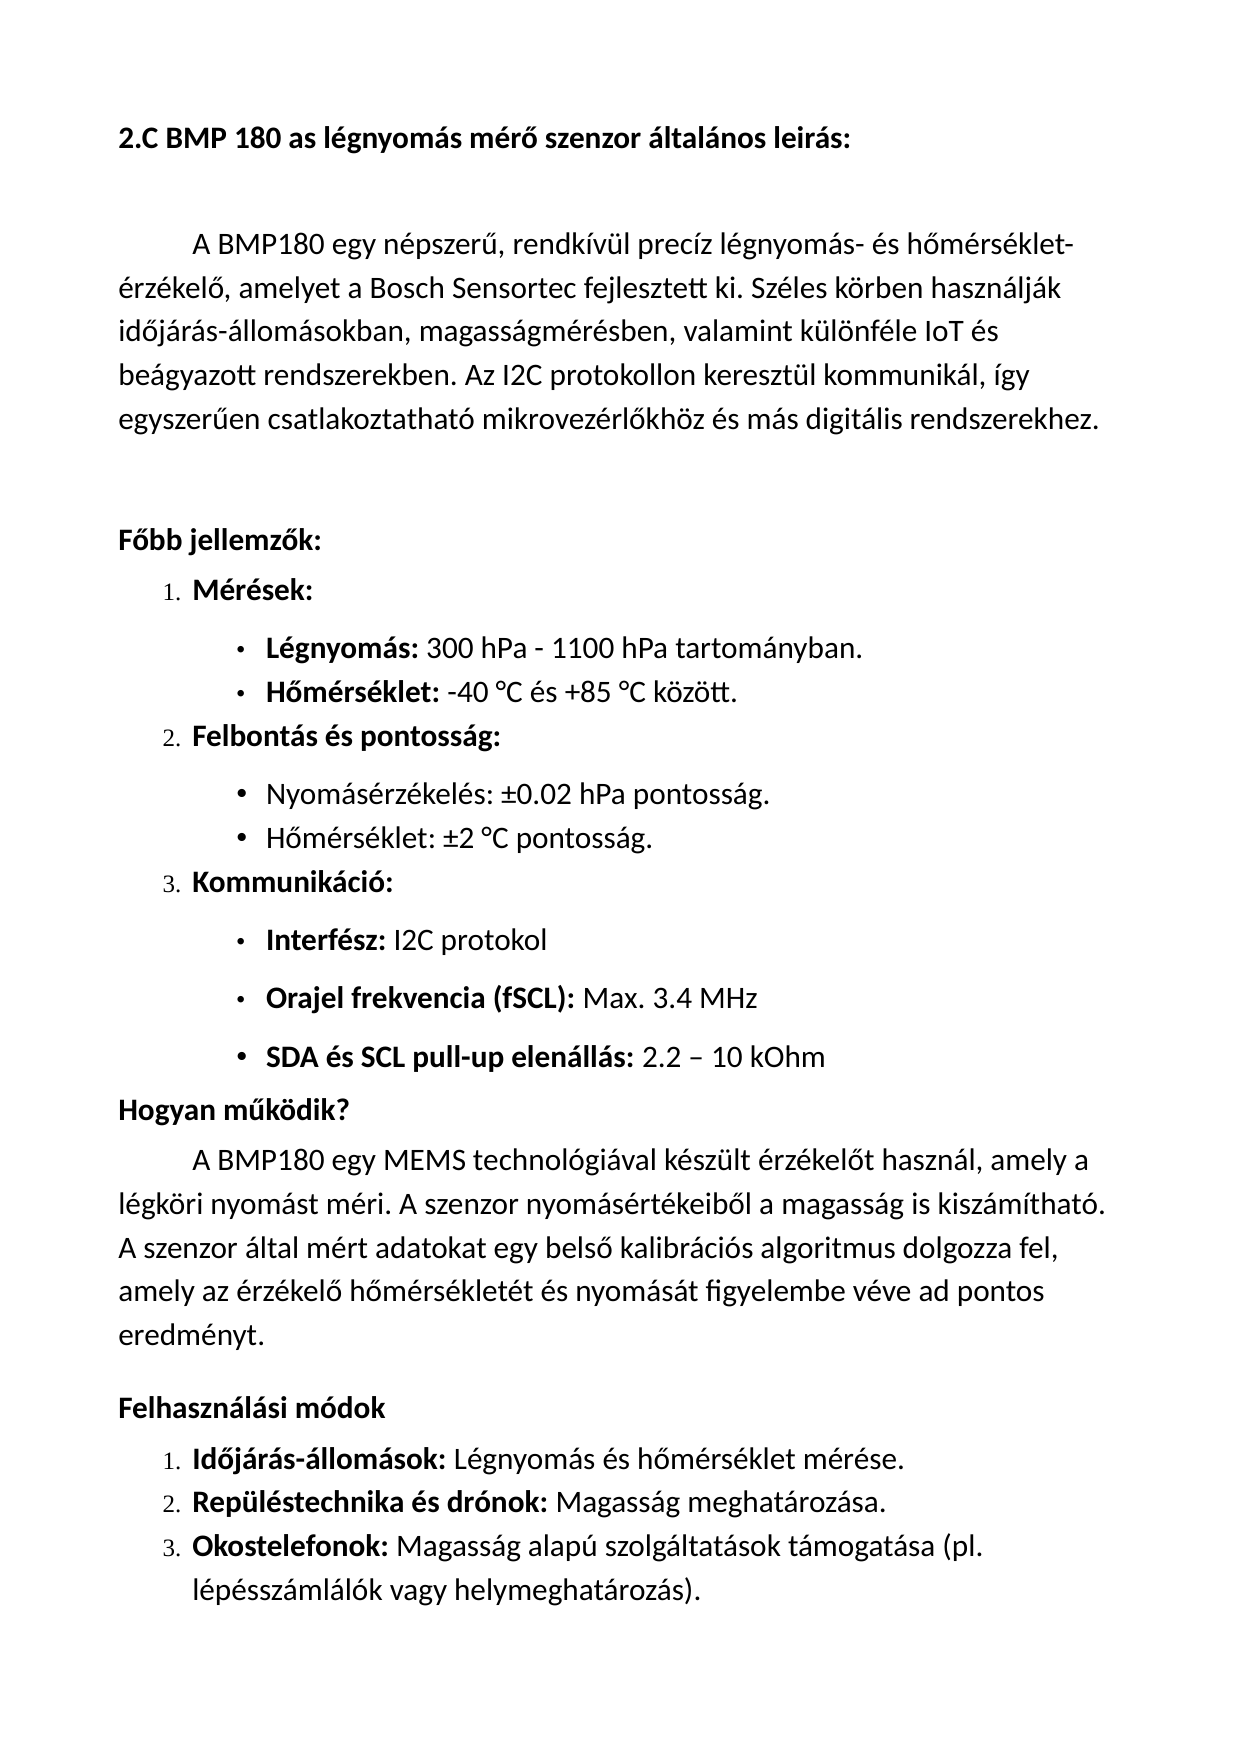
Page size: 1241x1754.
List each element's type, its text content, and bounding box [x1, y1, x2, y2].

list Hőmérséklet: ±2 °C pontosság. [236, 818, 1122, 856]
subtitle Felhasználási módok [118, 1388, 1122, 1426]
text A BMP180 egy MEMS technológiával készült érzékelőt használ, amely a légköri nyomást méri. A szenzor nyomásértékeiből a magasság is kiszámítható. A szenzor által mért adatokat egy belső kalibrációs algoritmus dolgozza fel, amely az érzékelő hőmérsékletét és nyomását figyelembe véve ad pontos eredményt. [118, 1140, 1122, 1353]
list Interfész: I2C protokol [236, 920, 1122, 958]
list Időjárás-állomások: Légnyomás és hőmérséklet mérése. [162, 1439, 1122, 1477]
list Kommunikáció: [162, 862, 1122, 900]
list Repüléstechnika és drónok: Magasság meghatározása. [162, 1482, 1122, 1521]
list Légnyomás: 300 hPa - 1100 hPa tartományban. [236, 628, 1122, 667]
text A BMP180 egy népszerű, rendkívül precíz légnyomás- és hőmérséklet-érzékelő, amelyet a Bosch Sensortec fejlesztett ki. Széles körben használják időjárás-állomásokban, magasságmérésben, valamint különféle IoT és beágyazott rendszerekben. Az I2C protokollon keresztül kommunikál, így egyszerűen csatlakoztatható mikrovezérlőkhöz és más digitális rendszerekhez. [118, 224, 1122, 437]
text 2.C BMP 180 as légnyomás mérő szenzor általános leirás: [118, 118, 1122, 156]
list Mérések: [162, 570, 1122, 608]
list SDA és SCL pull-up elenállás: 2.2 – 10 kOhm [236, 1037, 1122, 1075]
list Orajel frekvencia (fSCL): Max. 3.4 MHz [236, 978, 1122, 1017]
subtitle Főbb jellemzők: [118, 519, 1122, 558]
subtitle Hogyan működik? [118, 1089, 1122, 1128]
list Okostelefonok: Magasság alapú szolgáltatások támogatása (pl. lépésszámlálók vagy helymeghatározás). [162, 1526, 1122, 1608]
list Hőmérséklet: -40 °C és +85 °C között. [236, 672, 1122, 710]
list Nyomásérzékelés: ±0.02 hPa pontosság. [236, 774, 1122, 812]
list Felbontás és pontosság: [162, 716, 1122, 754]
